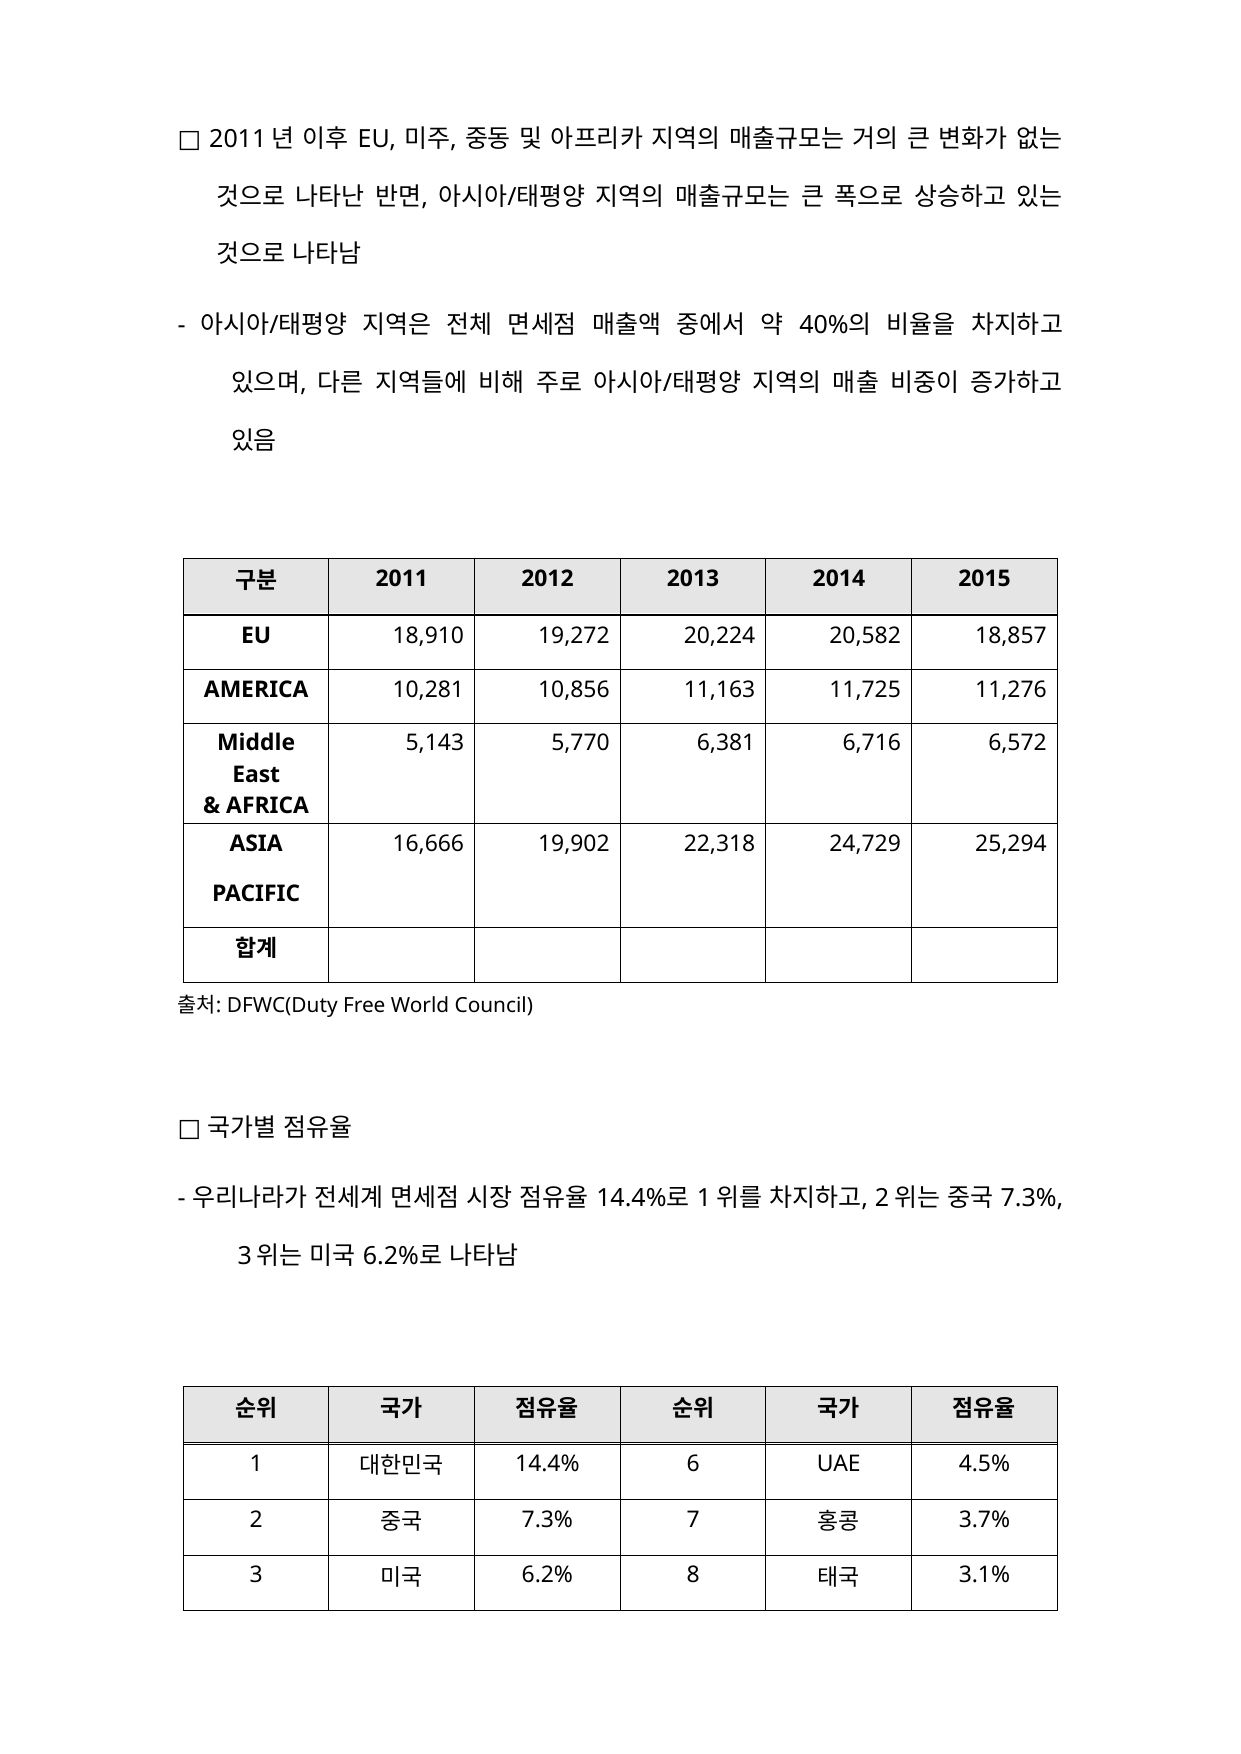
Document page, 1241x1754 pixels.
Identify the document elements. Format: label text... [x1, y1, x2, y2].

table_header 점유율 [912, 1387, 1057, 1442]
table_header 순위 [621, 1387, 765, 1442]
table_cell UAE [766, 1445, 911, 1499]
table_cell 6 [621, 1445, 765, 1499]
table_cell 8 [621, 1556, 765, 1610]
table_cell 대한민국 [329, 1445, 474, 1499]
table_cell 4.5% [912, 1445, 1057, 1499]
text - 우리나라가 전세계 면세점 시장 점유율 14.4%로 1위를 차지하고, 2위는 중국 7.3%, 3위는 미국 6.2%로 나타남 [177, 1178, 1063, 1272]
table_cell 25,294 [912, 824, 1057, 926]
table_cell [912, 928, 1057, 982]
text □ 2011년 이후 EU, 미주, 중동 및 아프리카 지역의 매출규모는 거의 큰 변화가 없는 것으로 나타난 반면, 아시아/태평양 지역의 매출규모는 큰 폭으로 상승하고 있는 것으로 나타남 [177, 118, 1063, 270]
table_header 국가 [766, 1387, 911, 1442]
table_cell 11,725 [766, 670, 911, 723]
table_cell 중국 [329, 1500, 474, 1555]
table_cell 11,163 [621, 670, 765, 723]
table_cell 22,318 [621, 824, 765, 926]
text 출처: DFWC(Duty Free World Council) [177, 989, 1063, 1019]
table_header 2012 [475, 559, 620, 613]
table_cell 16,666 [329, 824, 474, 926]
table_cell 19,272 [475, 616, 620, 669]
table_cell 3 [184, 1556, 328, 1610]
table_cell 태국 [766, 1556, 911, 1610]
table_header 2015 [912, 559, 1057, 613]
table_cell 6,381 [621, 724, 765, 823]
table_header 2013 [621, 559, 765, 613]
table_cell 6,572 [912, 724, 1057, 823]
table_cell [475, 928, 620, 982]
table_header 2014 [766, 559, 911, 613]
table_cell 18,910 [329, 616, 474, 669]
table_cell 5,770 [475, 724, 620, 823]
table_cell 18,857 [912, 616, 1057, 669]
table_cell 20,224 [621, 616, 765, 669]
table_cell 10,281 [329, 670, 474, 723]
table_cell 5,143 [329, 724, 474, 823]
table_header 국가 [329, 1387, 474, 1442]
table_cell 19,902 [475, 824, 620, 926]
table_cell [329, 928, 474, 982]
table_cell AMERICA [184, 670, 328, 723]
table_cell 7.3% [475, 1500, 620, 1555]
table_header 점유율 [475, 1387, 620, 1442]
table_header 구분 [184, 559, 328, 613]
table_cell 2 [184, 1500, 328, 1555]
table_header 2011 [329, 559, 474, 613]
table_cell ASIA PACIFIC [184, 824, 328, 926]
table_cell 11,276 [912, 670, 1057, 723]
table_cell EU [184, 616, 328, 669]
table_cell 합계 [184, 928, 328, 982]
table_cell 1 [184, 1445, 328, 1499]
table_cell 6.2% [475, 1556, 620, 1610]
table_header 순위 [184, 1387, 328, 1442]
table_cell 홍콩 [766, 1500, 911, 1555]
table_cell [766, 928, 911, 982]
table_cell 7 [621, 1500, 765, 1555]
table_cell 14.4% [475, 1445, 620, 1499]
text - 아시아/태평양 지역은 전체 면세점 매출액 중에서 약 40%의 비율을 차지하고 있으며, 다른 지역들에 비해 주로 아시아/태평양 지역의 매출 비중이 증가하고 있음 [177, 304, 1063, 456]
table_cell 미국 [329, 1556, 474, 1610]
table_cell Middle East & AFRICA [184, 724, 328, 823]
table_cell 24,729 [766, 824, 911, 926]
table_cell 10,856 [475, 670, 620, 723]
table_cell [621, 928, 765, 982]
table_cell 3.1% [912, 1556, 1057, 1610]
table_cell 3.7% [912, 1500, 1057, 1555]
text □ 국가별 점유율 [177, 1107, 1063, 1144]
table_cell 6,716 [766, 724, 911, 823]
table_cell 20,582 [766, 616, 911, 669]
